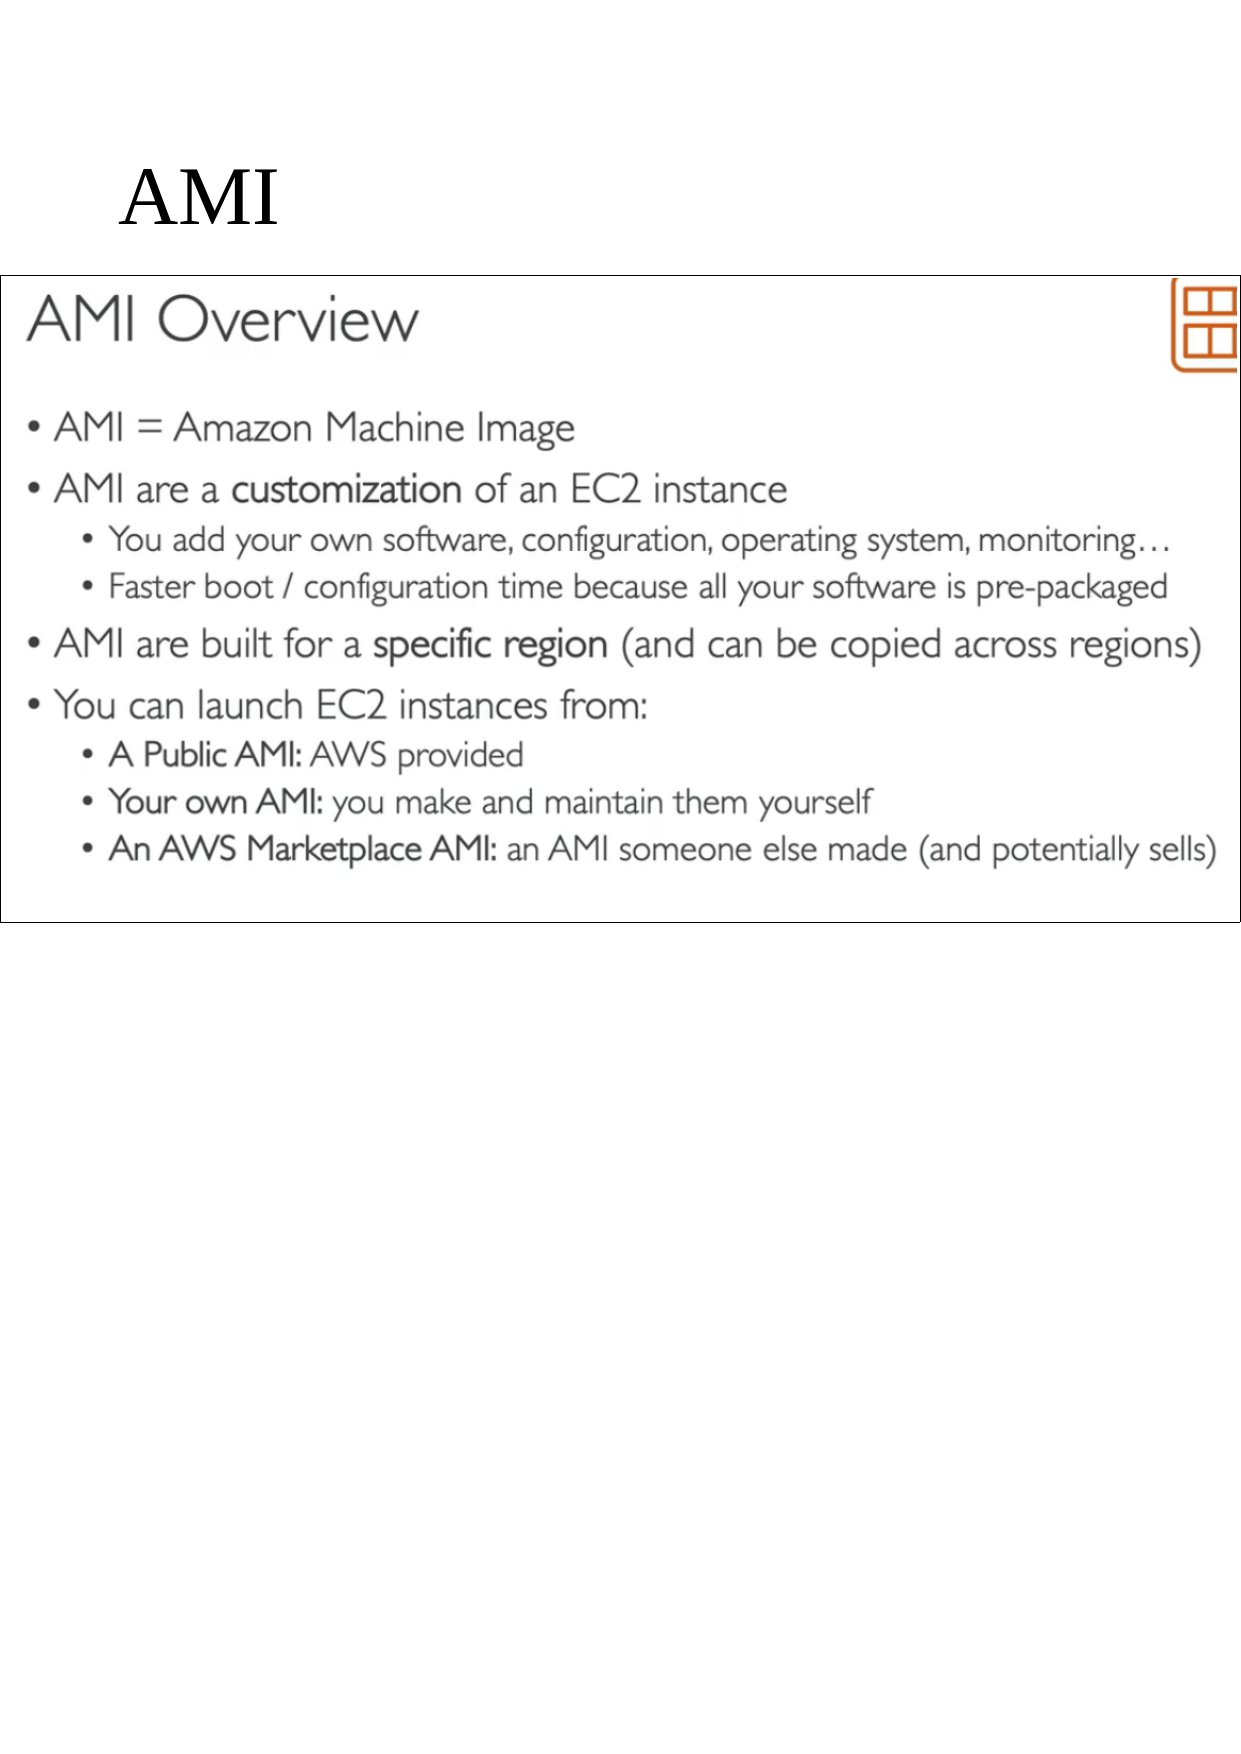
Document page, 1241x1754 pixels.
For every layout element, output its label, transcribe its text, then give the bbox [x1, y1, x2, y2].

picture [3, 278, 1238, 919]
text AMI [118, 147, 1122, 243]
